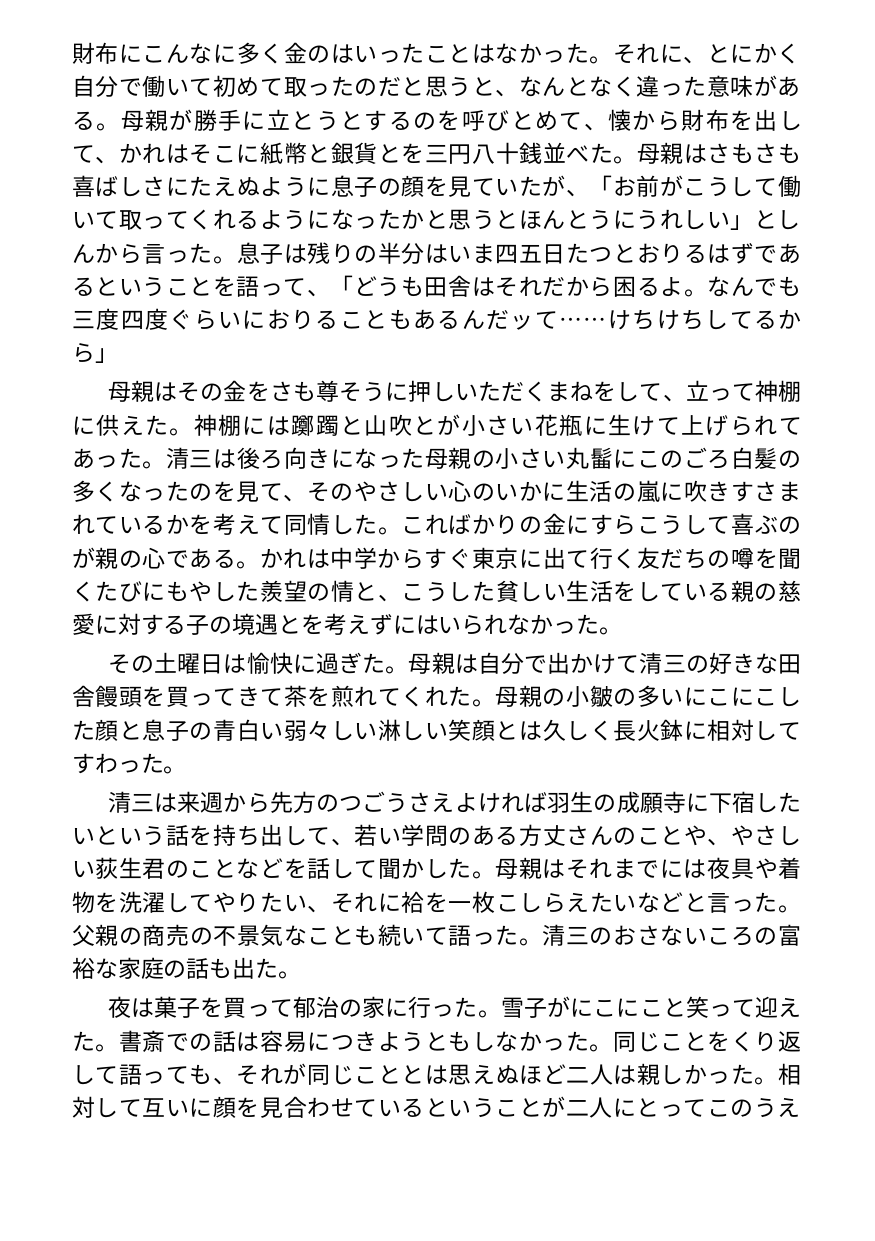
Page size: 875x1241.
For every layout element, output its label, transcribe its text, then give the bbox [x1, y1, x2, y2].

text 母親はその金をさも尊そうに押しいただくまねをして、立って神棚に供えた。神棚には躑躅と山吹とが小さい花瓶に生けて上げられてあった。清三は後ろ向きになった母親の小さい丸髷にこのごろ白髪の多くなったのを見て、そのやさしい心のいかに生活の嵐に吹きすさまれているかを考えて同情した。こればかりの金にすらこうして喜ぶのが親の心である。かれは中学からすぐ東京に出て行く友だちの噂を聞くたびにもやした羨望の情と、こうした貧しい生活をしている親の慈愛に対する子の境遇とを考えずにはいられなかった。 [72, 374, 802, 640]
text その土曜日は愉快に過ぎた。母親は自分で出かけて清三の好きな田舎饅頭を買ってきて茶を煎れてくれた。母親の小皺の多いにこにこした顔と息子の青白い弱々しい淋しい笑顔とは久しく長火鉢に相対してすわった。 [72, 646, 802, 779]
text 財布にこんなに多く金のはいったことはなかった。それに、とにかく自分で働いて初めて取ったのだと思うと、なんとなく違った意味がある。母親が勝手に立とうとするのを呼びとめて、懐から財布を出して、かれはそこに紙幣と銀貨とを三円八十銭並べた。母親はさもさも喜ばしさにたえぬように息子の顔を見ていたが、「お前がこうして働いて取ってくれるようになったかと思うとほんとうにうれしい」としんから言った。息子は残りの半分はいま四五日たつとおりるはずであるということを語って、「どうも田舎はそれだから困るよ。なんでも三度四度ぐらいにおりることもあるんだッて……けちけちしてるから」 [72, 36, 802, 368]
text 清三は来週から先方のつごうさえよければ羽生の成願寺に下宿したいという話を持ち出して、若い学問のある方丈さんのことや、やさしい荻生君のことなどを話して聞かした。母親はそれまでには夜具や着物を洗濯してやりたい、それに袷を一枚こしらえたいなどと言った。父親の商売の不景気なことも続いて語った。清三のおさないころの富裕な家庭の話も出た。 [72, 785, 802, 984]
text 夜は菓子を買って郁治の家に行った。雪子がにこにこと笑って迎えた。書斎での話は容易につきようともしなかった。同じことをくり返して語っても、それが同じこととは思えぬほど二人は親しかった。相対して互いに顔を見合わせているということが二人にとってこのうえ [72, 990, 802, 1123]
